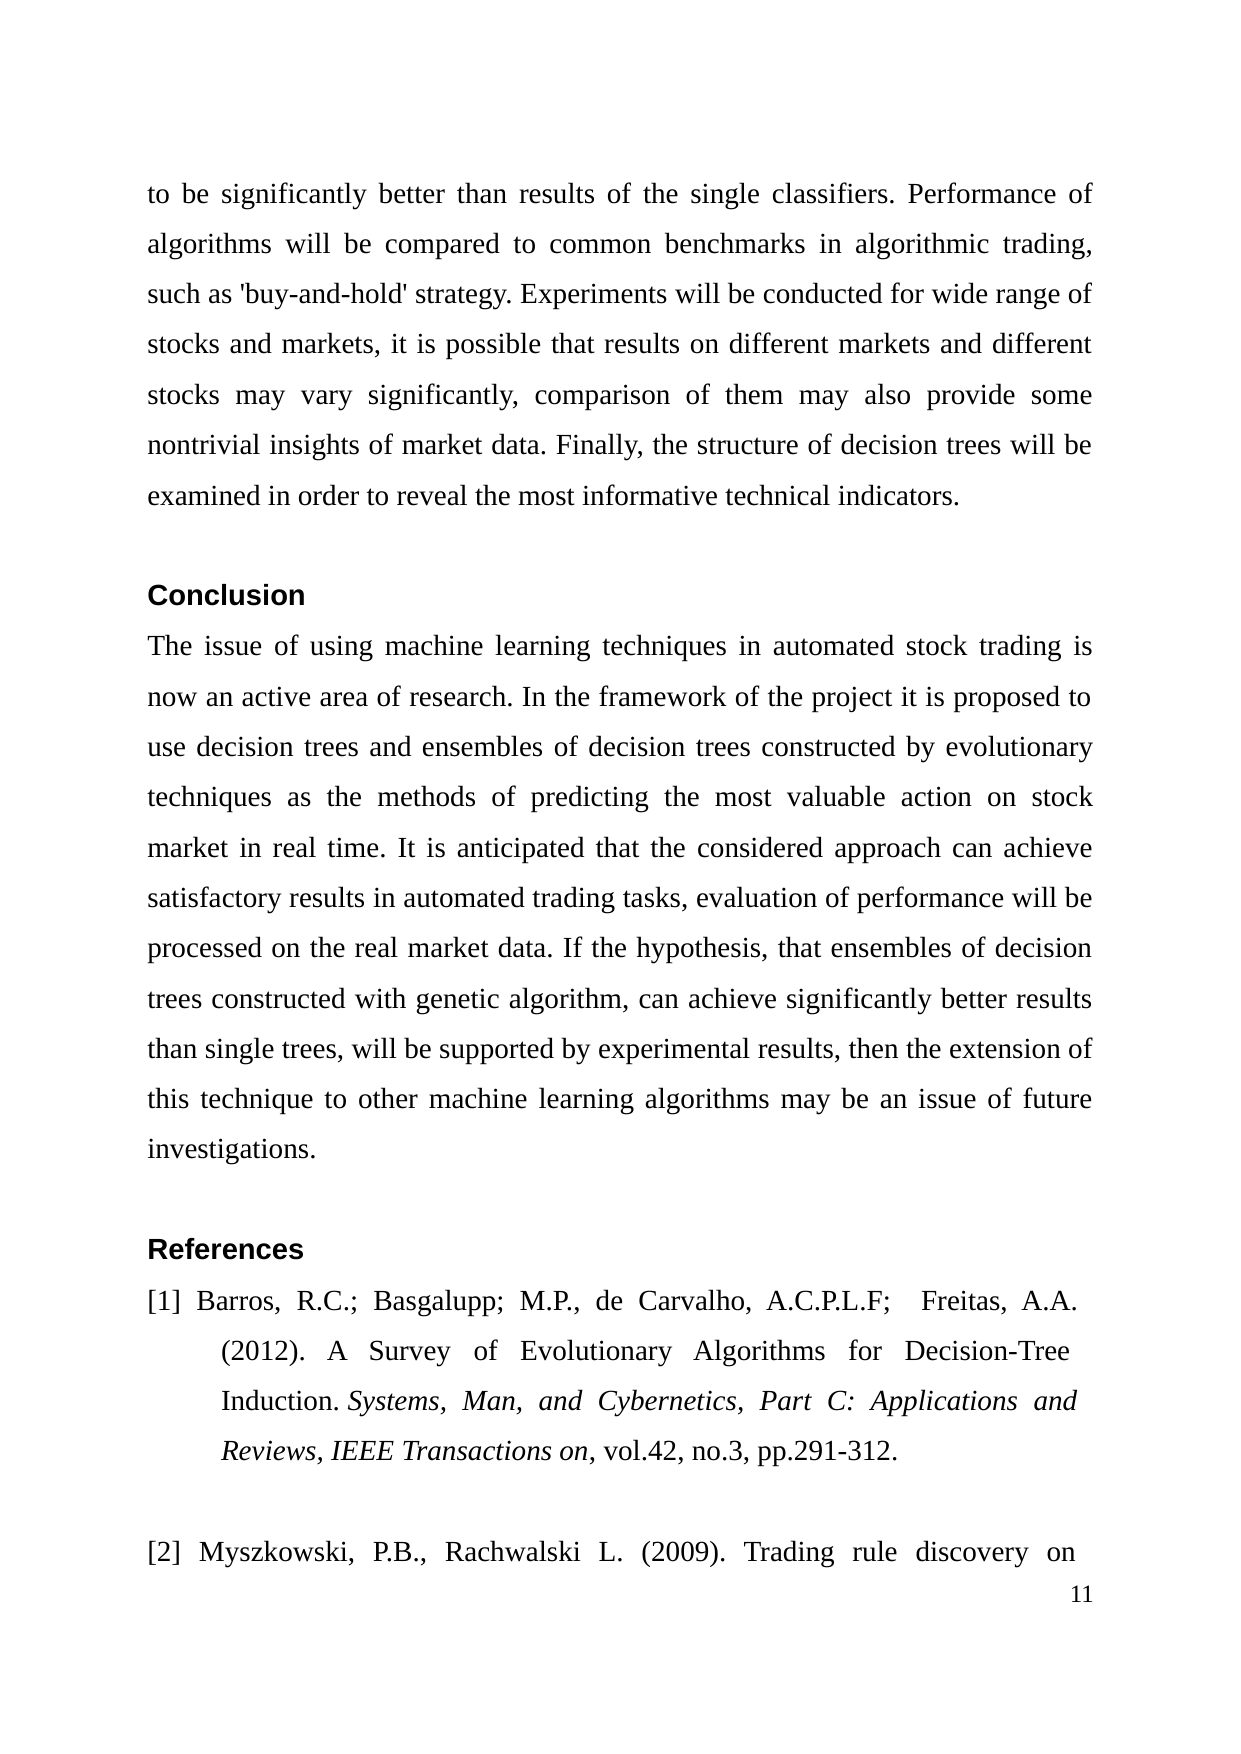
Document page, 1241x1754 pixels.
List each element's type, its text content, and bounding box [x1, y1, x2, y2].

text [1] Barros, R.C.; Basgalupp; M.P., de Carvalho, A.C.P.L.F; Freitas, A.A. (2012). A Survey of Evolutionary Algorithms for Decision-Tree Induction. Systems, Man, and Cybernetics, Part C: Applications and Reviews, IEEE Transactions on, vol.42, no.3, pp.291-312. [147, 1283, 1093, 1467]
text to be significantly better than results of the single classifiers. Performance of algorithms will be compared to common benchmarks in algorithmic trading, such as 'buy-and-hold' strategy. Experiments will be conducted for wide range of stocks and markets, it is possible that results on different markets and different stocks may vary significantly, comparison of them may also provide some nontrivial insights of market data. Finally, the structure of decision trees will be examined in order to reveal the most informative technical indicators. [147, 176, 1093, 511]
text References [147, 1232, 1093, 1266]
text The issue of using machine learning techniques in automated stock trading is now an active area of research. In the framework of the project it is proposed to use decision trees and ensembles of decision trees constructed by evolutionary techniques as the methods of predicting the most valuable action on stock market in real time. It is anticipated that the considered approach can achieve satisfactory results in automated trading tasks, evaluation of performance will be processed on the real market data. If the hypothesis, that ensembles of decision trees constructed with genetic algorithm, can achieve significantly better results than single trees, will be supported by experimental results, then the extension of this technique to other machine learning algorithms may be an issue of future investigations. [147, 628, 1093, 1165]
text [2] Myszkowski, P.B., Rachwalski L. (2009). Trading rule discovery on [147, 1534, 1093, 1568]
text Conclusion [147, 578, 1093, 612]
